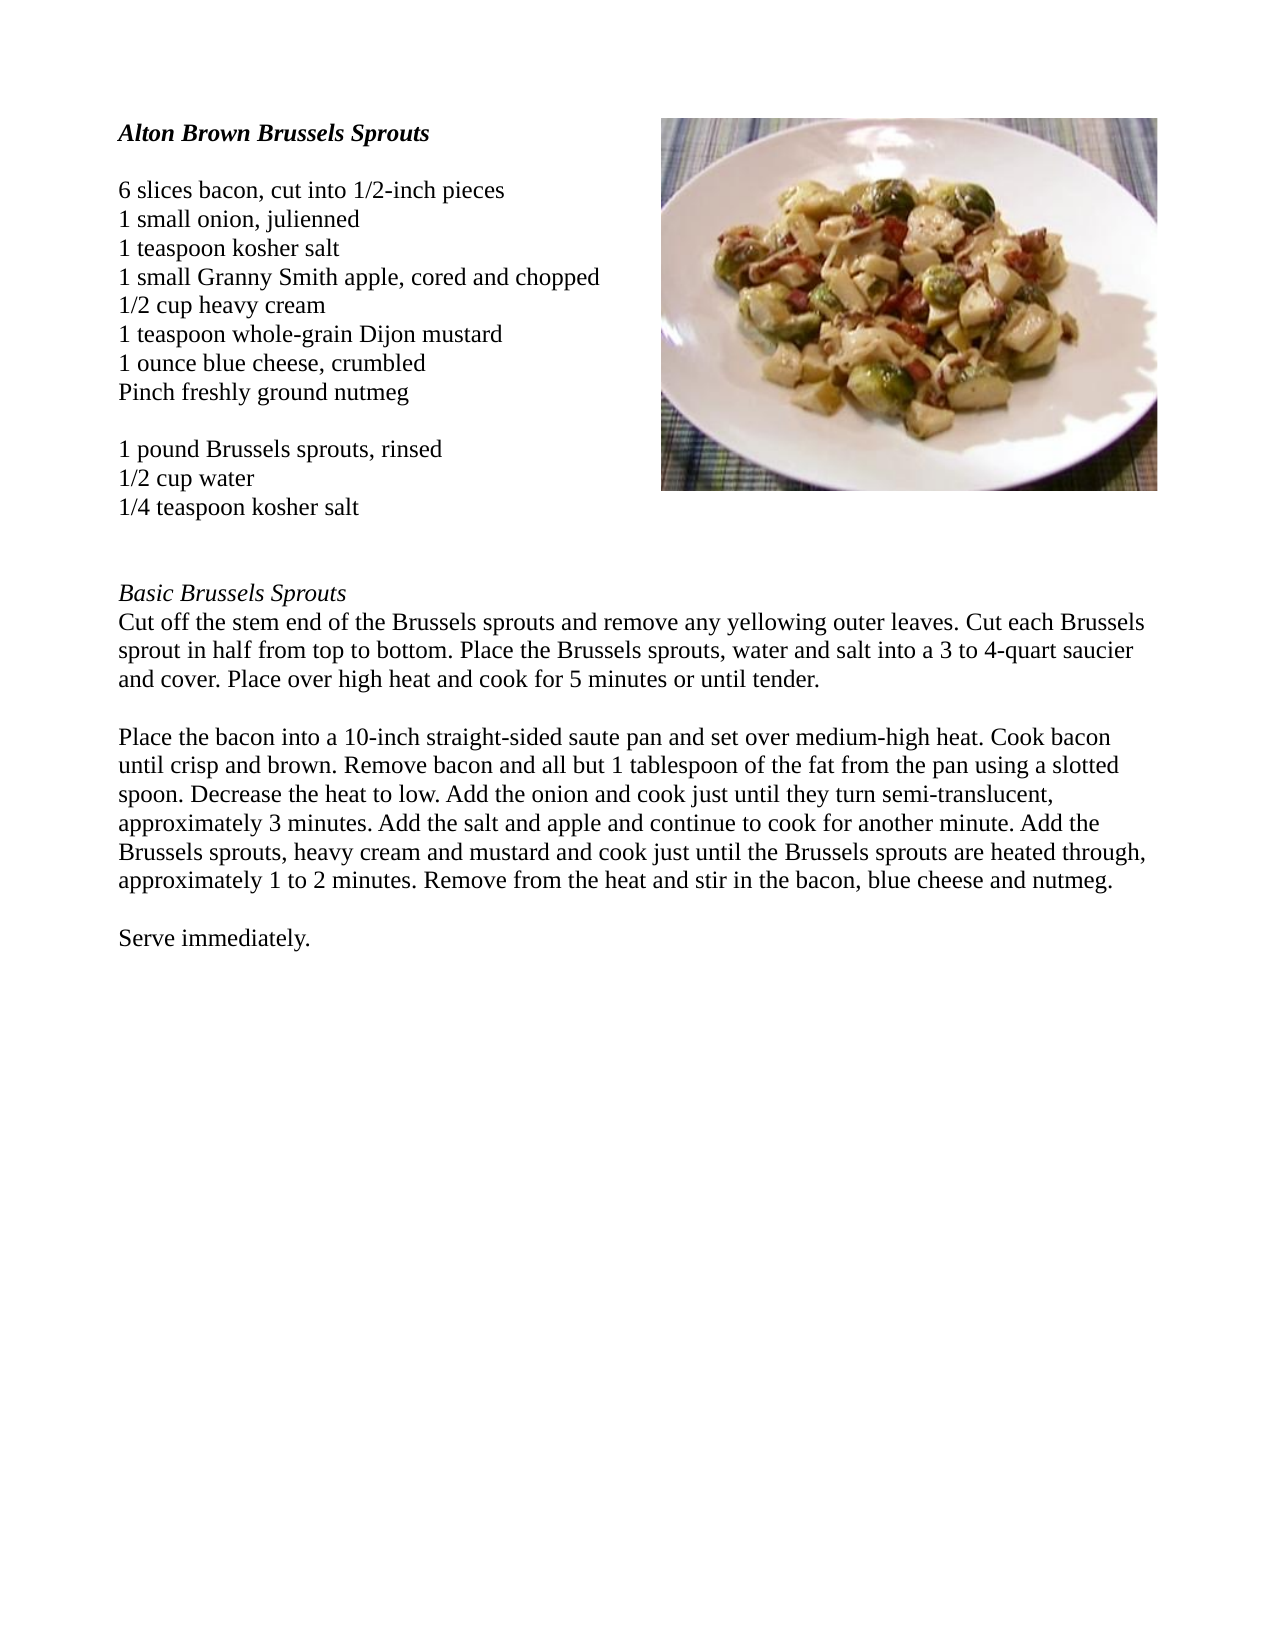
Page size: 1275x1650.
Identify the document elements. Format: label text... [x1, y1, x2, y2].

text Pinch freshly ground nutmeg [118, 377, 661, 406]
text Place the bacon into a 10-inch straight-sided saute pan and set over medium-high heat. Cook bacon until crisp and brown. Remove bacon and all but 1 tablespoon of the fat from the pan using a slotted spoon. Decrease the heat to low. Add the onion and cook just until they turn semi-translucent, approximately 3 minutes. Add the salt and apple and continue to cook for another minute. Add the Brussels sprouts, heavy cream and mustard and cook just until the Brussels sprouts are heated through, approximately 1 to 2 minutes. Remove from the heat and stir in the bacon, blue cheese and nutmeg. [118, 722, 1157, 894]
text 1 teaspoon kosher salt [118, 233, 661, 262]
text 1/4 teaspoon kosher salt [118, 492, 1157, 521]
text Serve immediately. [118, 923, 1157, 952]
text Alton Brown Brussels Sprouts [118, 118, 661, 147]
text 1 teaspoon whole-grain Dijon mustard [118, 319, 661, 348]
text 6 slices bacon, cut into 1/2-inch pieces [118, 176, 661, 204]
text Cut off the stem end of the Brussels sprouts and remove any yellowing outer leaves. Cut each Brussels sprout in half from top to bottom. Place the Brussels sprouts, water and salt into a 3 to 4-quart saucier and cover. Place over high heat and cook for 5 minutes or until tender. [118, 607, 1157, 693]
text 1/2 cup water [118, 463, 1157, 492]
text 1 small Granny Smith apple, cored and chopped [118, 262, 661, 291]
text 1/2 cup heavy cream [118, 291, 661, 319]
text 1 small onion, julienned [118, 204, 661, 233]
text 1 ounce blue cheese, crumbled [118, 348, 661, 377]
text Basic Brussels Sprouts [118, 578, 1157, 607]
text 1 pound Brussels sprouts, rinsed [118, 434, 661, 463]
picture [661, 118, 1158, 491]
